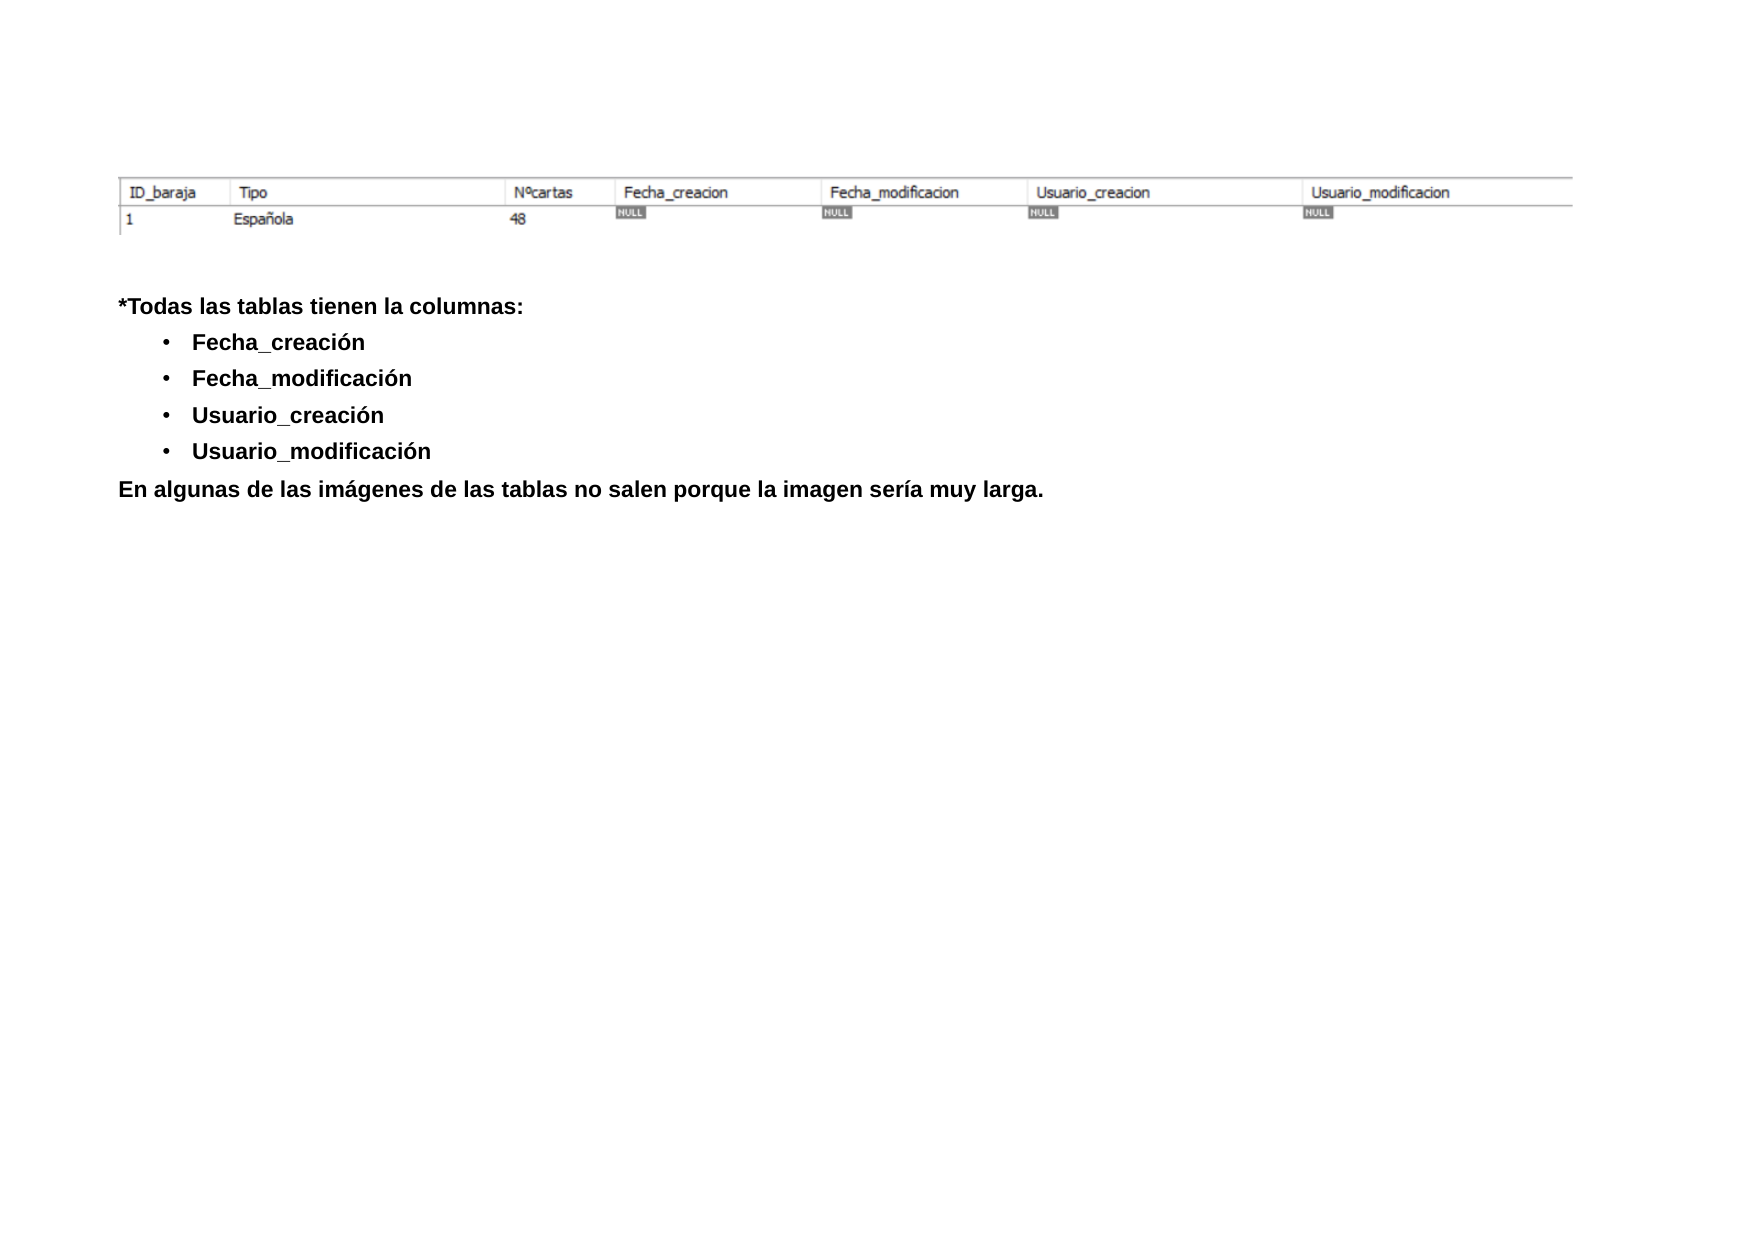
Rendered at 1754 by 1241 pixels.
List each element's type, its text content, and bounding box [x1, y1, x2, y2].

text En algunas de las imágenes de las tablas no salen porque la imagen sería muy larga. [118, 474, 1636, 503]
list Usuario_creación [162, 402, 1636, 428]
list Usuario_modificación [162, 438, 1636, 464]
picture [118, 176, 1573, 235]
list Fecha_creación [162, 329, 1636, 355]
list Fecha_modificación [162, 365, 1636, 392]
text *Todas las tablas tienen la columnas: [118, 293, 1636, 319]
